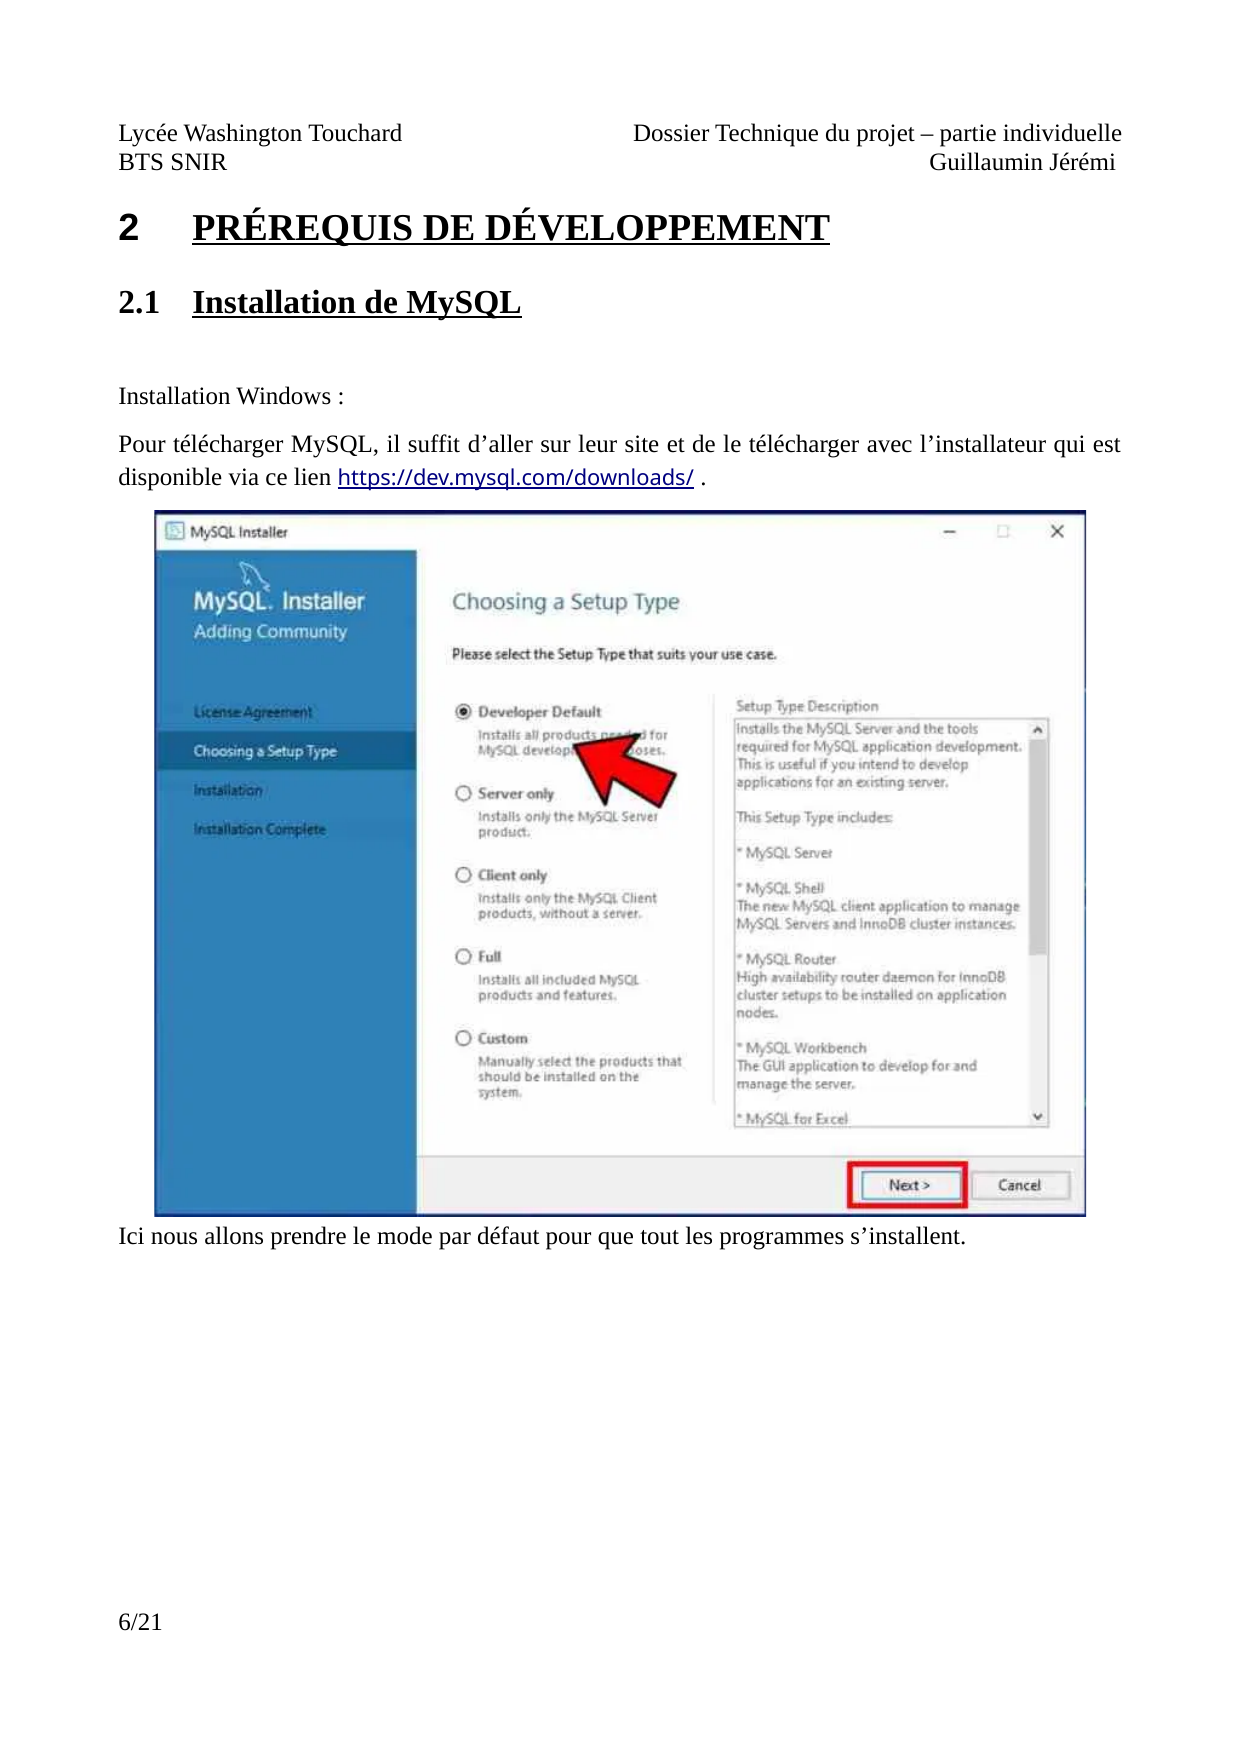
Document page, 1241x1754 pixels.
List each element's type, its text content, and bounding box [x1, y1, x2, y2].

text Ici nous allons prendre le mode par défaut pour que tout les programmes s’installent. [118, 511, 1122, 1250]
text Pour télécharger MySQL, il suffit d’aller sur leur site et de le télécharger avec l’installateur qui est disponible via ce lien https://dev.mysql.com/downloads/ . [118, 429, 1122, 492]
subtitle PRÉREQUIS DE DÉVELOPPEMENT [118, 205, 1122, 249]
text Installation Windows : [118, 381, 1122, 410]
picture [154, 510, 1087, 1217]
subtitle Installation de MySQL [118, 282, 1122, 321]
